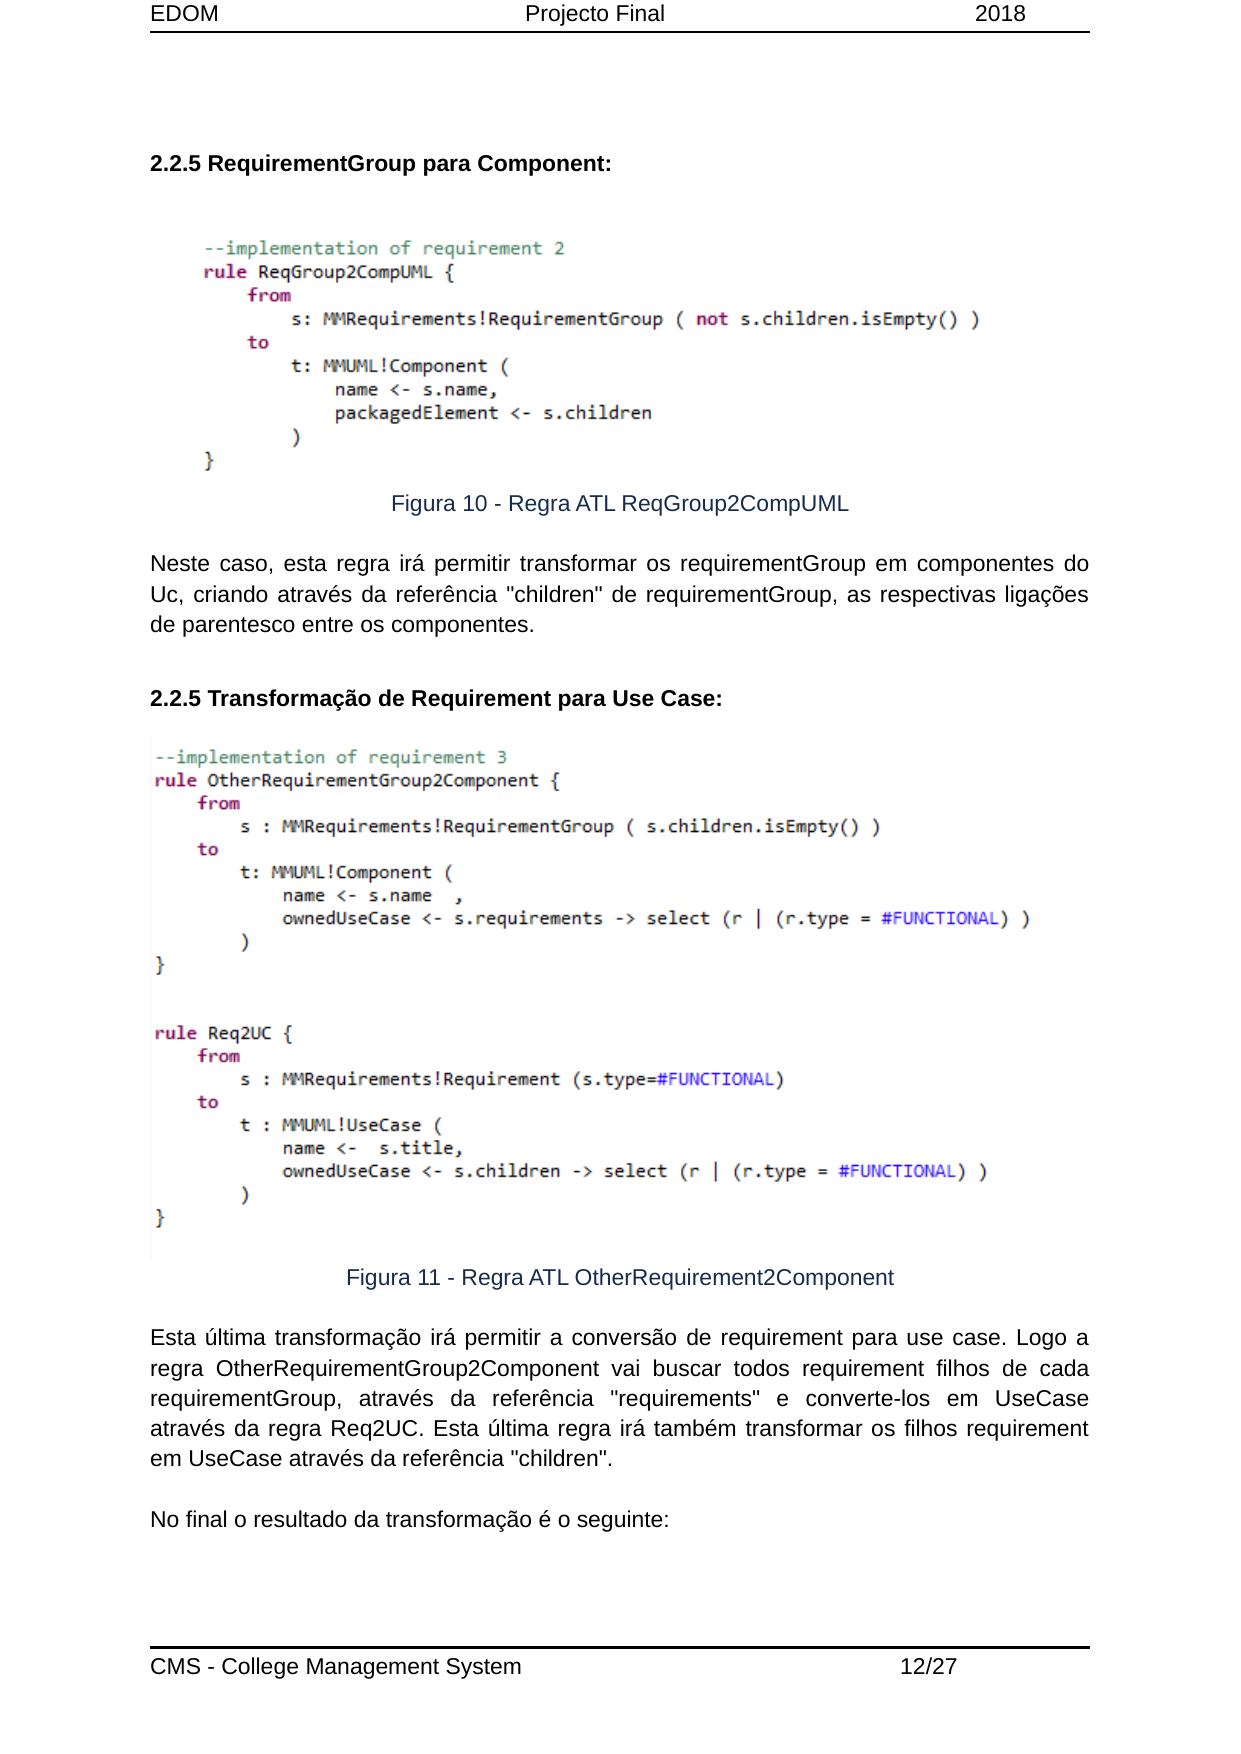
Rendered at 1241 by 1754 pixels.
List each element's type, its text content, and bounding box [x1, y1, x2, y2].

text Esta última transformação irá permitir a conversão de requirement para use case. Logo a regra OtherRequirementGroup2Component vai buscar todos requirement filhos de cada requirementGroup, através da referência "requirements" e converte-los em UseCase através da regra Req2UC. Esta última regra irá também transformar os filhos requirement em UseCase através da referência "children". [150, 1324, 1090, 1471]
text Neste caso, esta regra irá permitir transformar os requirementGroup em componentes do Uc, criando através da referência "children" de requirementGroup, as respectivas ligações de parentesco entre os componentes. [150, 550, 1090, 637]
subtitle 2.2.5 Transformação de Requirement para Use Case: [150, 685, 1090, 711]
picture [202, 225, 1039, 485]
subtitle 2.2.5 RequirementGroup para Component: [150, 150, 1090, 176]
text Figura 11 - Regra ATL OtherRequirement2Component [150, 1264, 1090, 1290]
text Figura 10 - Regra ATL ReqGroup2CompUML [150, 490, 1090, 516]
text No final o resultado da transformação é o seguinte: [150, 1506, 1090, 1532]
picture [150, 737, 1091, 1260]
